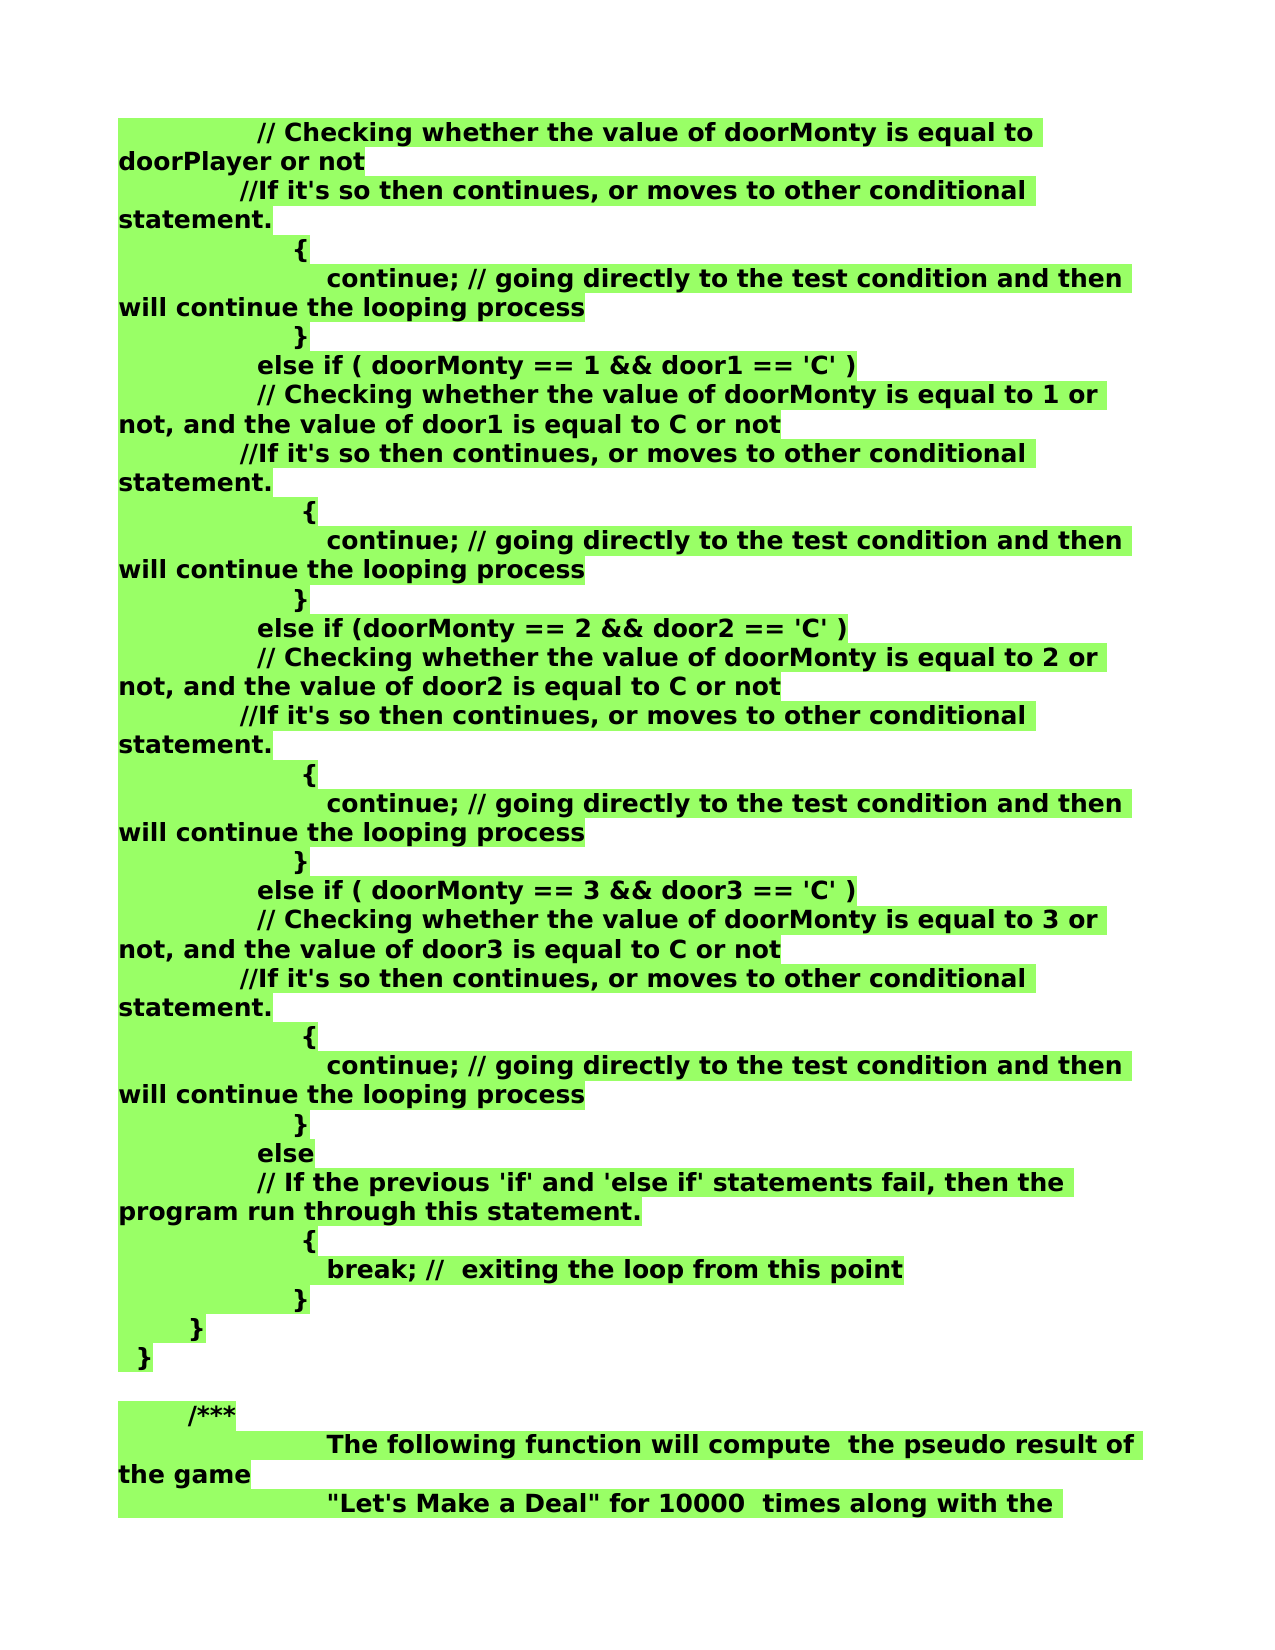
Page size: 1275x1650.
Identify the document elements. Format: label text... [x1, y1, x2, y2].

text else [118, 1139, 1157, 1168]
text //If it's so then continues, or moves to other conditional statement. [118, 701, 1157, 760]
text // Checking whether the value of doorMonty is equal to 3 or not, and the value of door3 is equal to C or not [118, 906, 1157, 964]
text } [118, 1314, 1157, 1343]
text { [118, 1226, 1157, 1256]
text //If it's so then continues, or moves to other conditional statement. [118, 439, 1157, 497]
text } [118, 1285, 1157, 1314]
text continue; // going directly to the test condition and then will continue the looping process [118, 789, 1157, 847]
text { [118, 497, 1157, 526]
text continue; // going directly to the test condition and then will continue the looping process [118, 1051, 1157, 1110]
text { [118, 235, 1157, 264]
text // Checking whether the value of doorMonty is equal to 2 or not, and the value of door2 is equal to C or not [118, 643, 1157, 701]
text // Checking whether the value of doorMonty is equal to doorPlayer or not [118, 118, 1157, 176]
text } [118, 585, 1157, 614]
text continue; // going directly to the test condition and then will continue the looping process [118, 526, 1157, 585]
text } [118, 1110, 1157, 1139]
text } [118, 847, 1157, 876]
text //If it's so then continues, or moves to other conditional statement. [118, 964, 1157, 1022]
text continue; // going directly to the test condition and then will continue the looping process [118, 264, 1157, 322]
text } [118, 322, 1157, 351]
text else if (doorMonty == 2 && door2 == 'C' ) [118, 614, 1157, 643]
text //If it's so then continues, or moves to other conditional statement. [118, 176, 1157, 235]
text else if ( doorMonty == 1 && door1 == 'C' ) [118, 351, 1157, 381]
text { [118, 1022, 1157, 1051]
text // If the previous 'if' and 'else if' statements fail, then the program run through this statement. [118, 1168, 1157, 1226]
text /*** [118, 1401, 1157, 1431]
text break; // exiting the loop from this point [118, 1256, 1157, 1285]
text The following function will compute the pseudo result of the game [118, 1431, 1157, 1489]
text { [118, 760, 1157, 789]
text } [118, 1343, 1157, 1372]
text else if ( doorMonty == 3 && door3 == 'C' ) [118, 876, 1157, 906]
text // Checking whether the value of doorMonty is equal to 1 or not, and the value of door1 is equal to C or not [118, 381, 1157, 439]
text "Let's Make a Deal" for 10000 times along with the [118, 1489, 1157, 1518]
